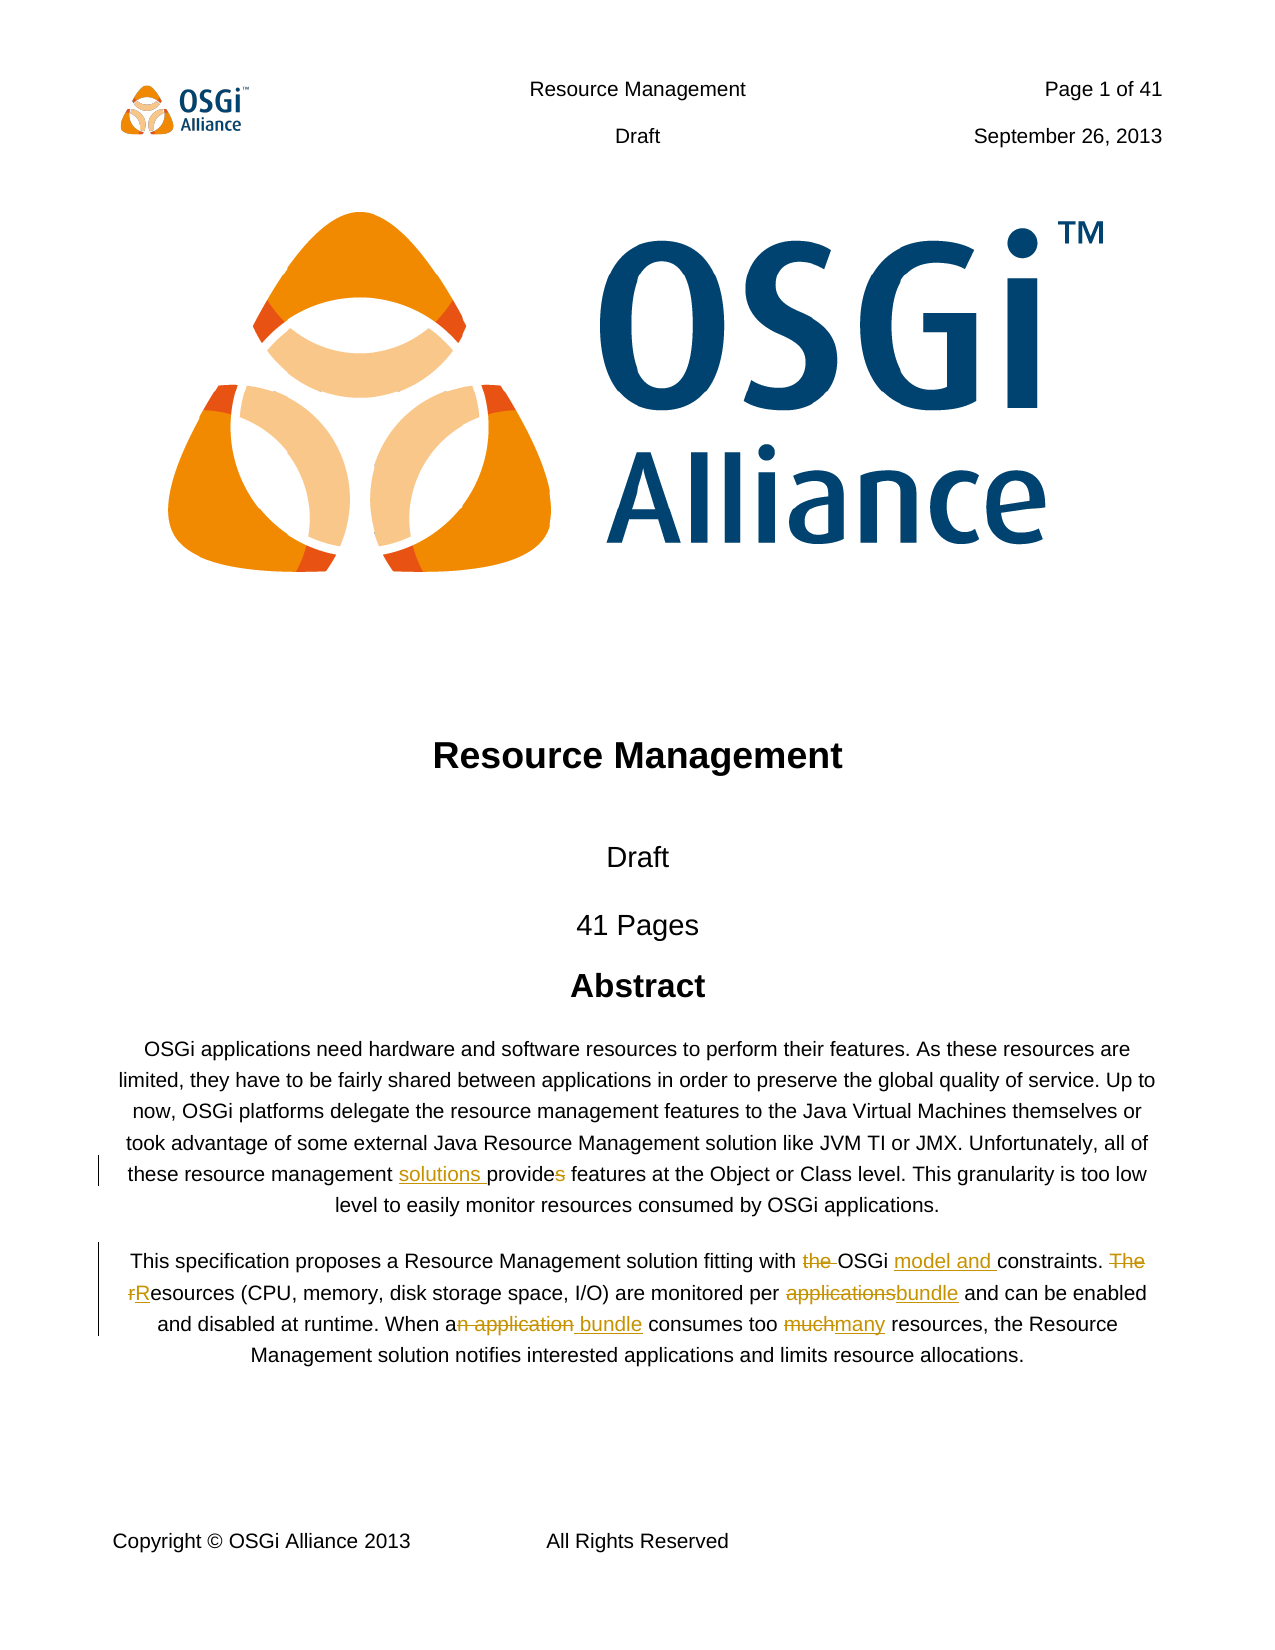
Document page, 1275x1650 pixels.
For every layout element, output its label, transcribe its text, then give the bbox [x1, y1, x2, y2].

text Abstract [112, 966, 1162, 1004]
title Resource Management [112, 733, 1162, 776]
text OSGi applications need hardware and software resources to perform their features. As these resources are limited, they have to be fairly shared between applications in order to preserve the global quality of service. Up to now, OSGi platforms delegate the resource management features to the Java Virtual Machines themselves or took advantage of some external Java Resource Management solution like JVM TI or JMX. Unfortunately, all of these resource management solutions provide features at the Object or Class level. This granularity is too low level to easily monitor resources consumed by OSGi applications. [112, 1029, 1162, 1217]
text This specification proposes a Resource Management solution fitting with OSGi model and constraints. Resources (CPU, memory, disk storage space, I/O) are monitored per bundle and can be enabled and disabled at runtime. When a bundle consumes too many resources, the Resource Management solution notifies interested applications and limits resource allocations. [112, 1242, 1162, 1367]
picture [113, 78, 257, 142]
title Draft 41 Pages [112, 841, 1162, 941]
picture [112, 158, 1163, 626]
